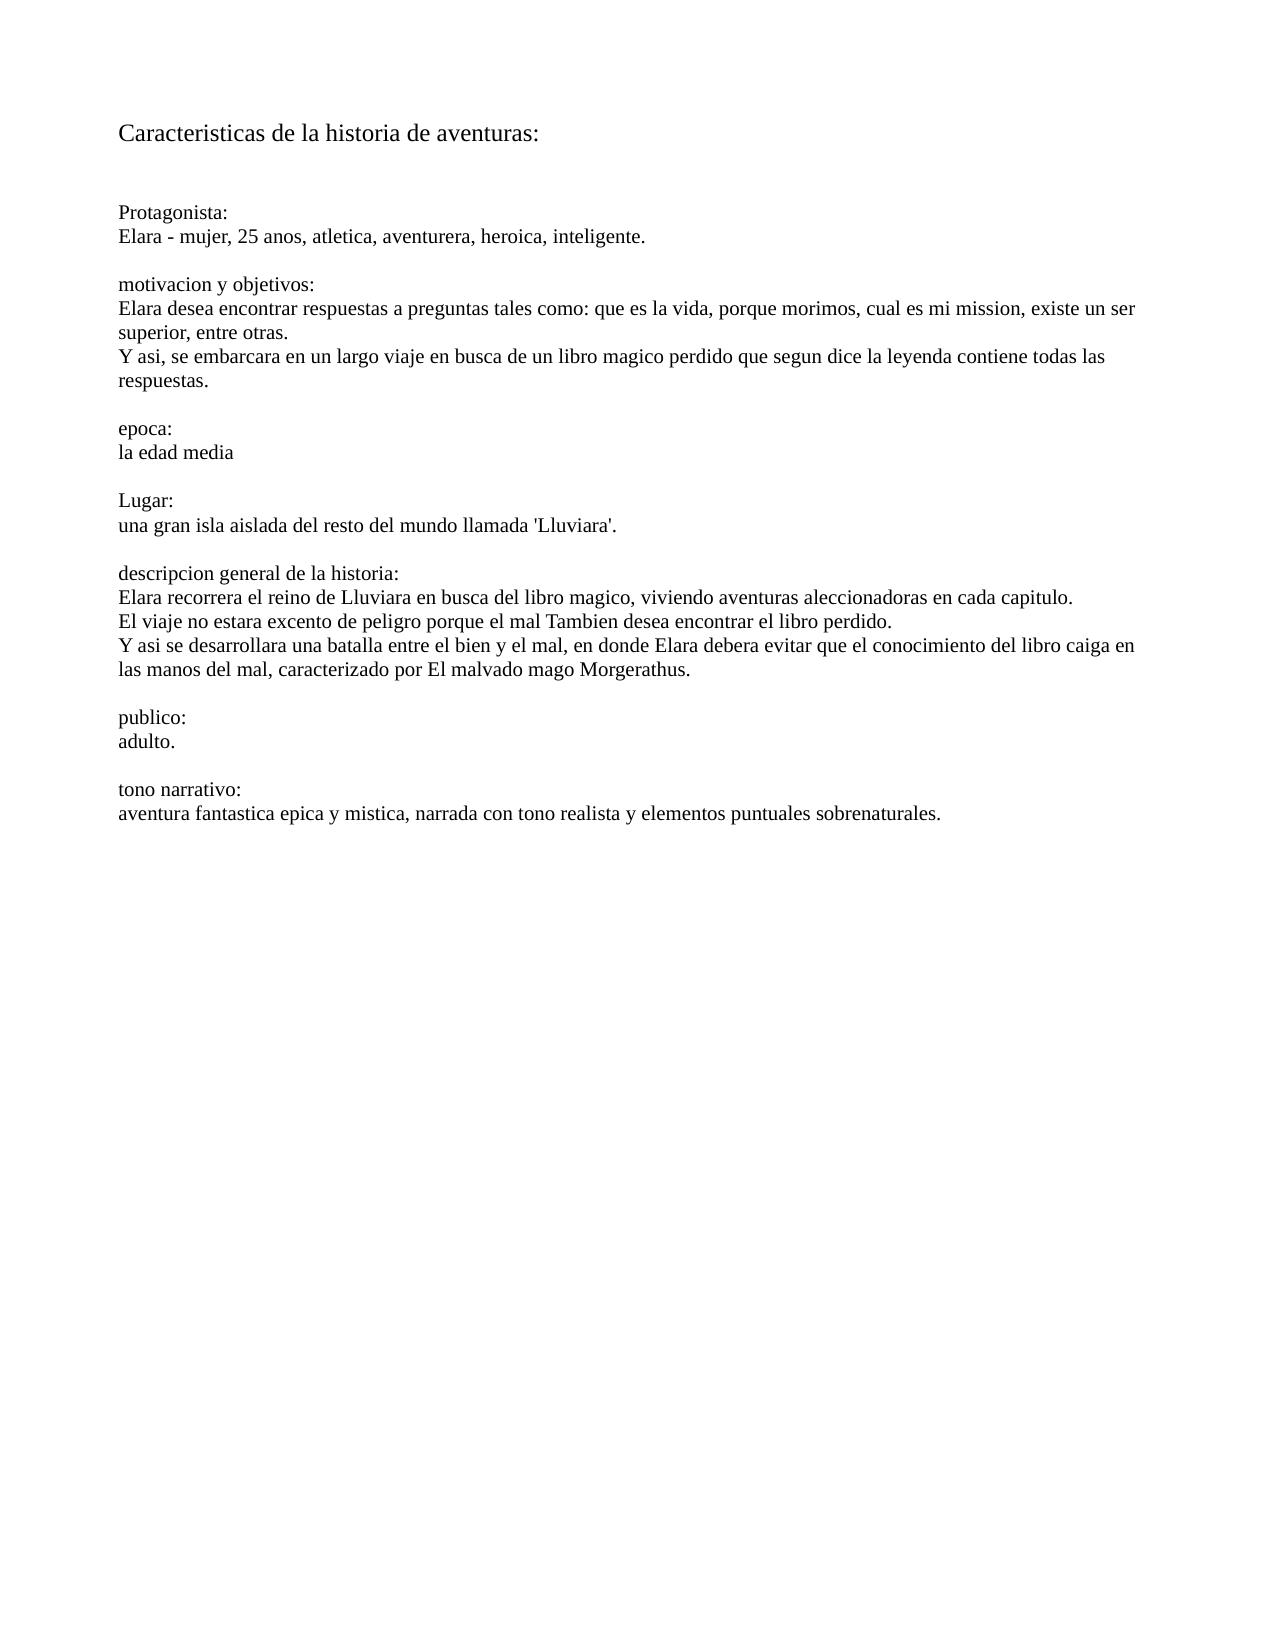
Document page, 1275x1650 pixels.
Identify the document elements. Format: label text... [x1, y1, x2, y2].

text El viaje no estara excento de peligro porque el mal Tambien desea encontrar el libro perdido. [118, 609, 1157, 633]
text Elara recorrera el reino de Lluviara en busca del libro magico, viviendo aventuras aleccionadoras en cada capitulo. [118, 585, 1157, 609]
text descripcion general de la historia: [118, 561, 1157, 585]
text epoca: [118, 416, 1157, 440]
text una gran isla aislada del resto del mundo llamada 'Lluviara'. [118, 512, 1157, 537]
text aventura fantastica epica y mistica, narrada con tono realista y elementos puntuales sobrenaturales. [118, 801, 1157, 825]
text Protagonista: [118, 200, 1157, 224]
text Elara desea encontrar respuestas a preguntas tales como: que es la vida, porque morimos, cual es mi mission, existe un ser superior, entre otras. [118, 296, 1157, 344]
text Caracteristicas de la historia de aventuras: [118, 118, 1157, 147]
text adulto. [118, 729, 1157, 753]
text motivacion y objetivos: [118, 272, 1157, 296]
text la edad media [118, 440, 1157, 464]
text Lugar: [118, 488, 1157, 512]
text tono narrativo: [118, 777, 1157, 801]
text Y asi, se embarcara en un largo viaje en busca de un libro magico perdido que segun dice la leyenda contiene todas las respuestas. [118, 344, 1157, 392]
text Y asi se desarrollara una batalla entre el bien y el mal, en donde Elara debera evitar que el conocimiento del libro caiga en las manos del mal, caracterizado por El malvado mago Morgerathus. [118, 633, 1157, 681]
text Elara - mujer, 25 anos, atletica, aventurera, heroica, inteligente. [118, 224, 1157, 248]
text publico: [118, 705, 1157, 729]
